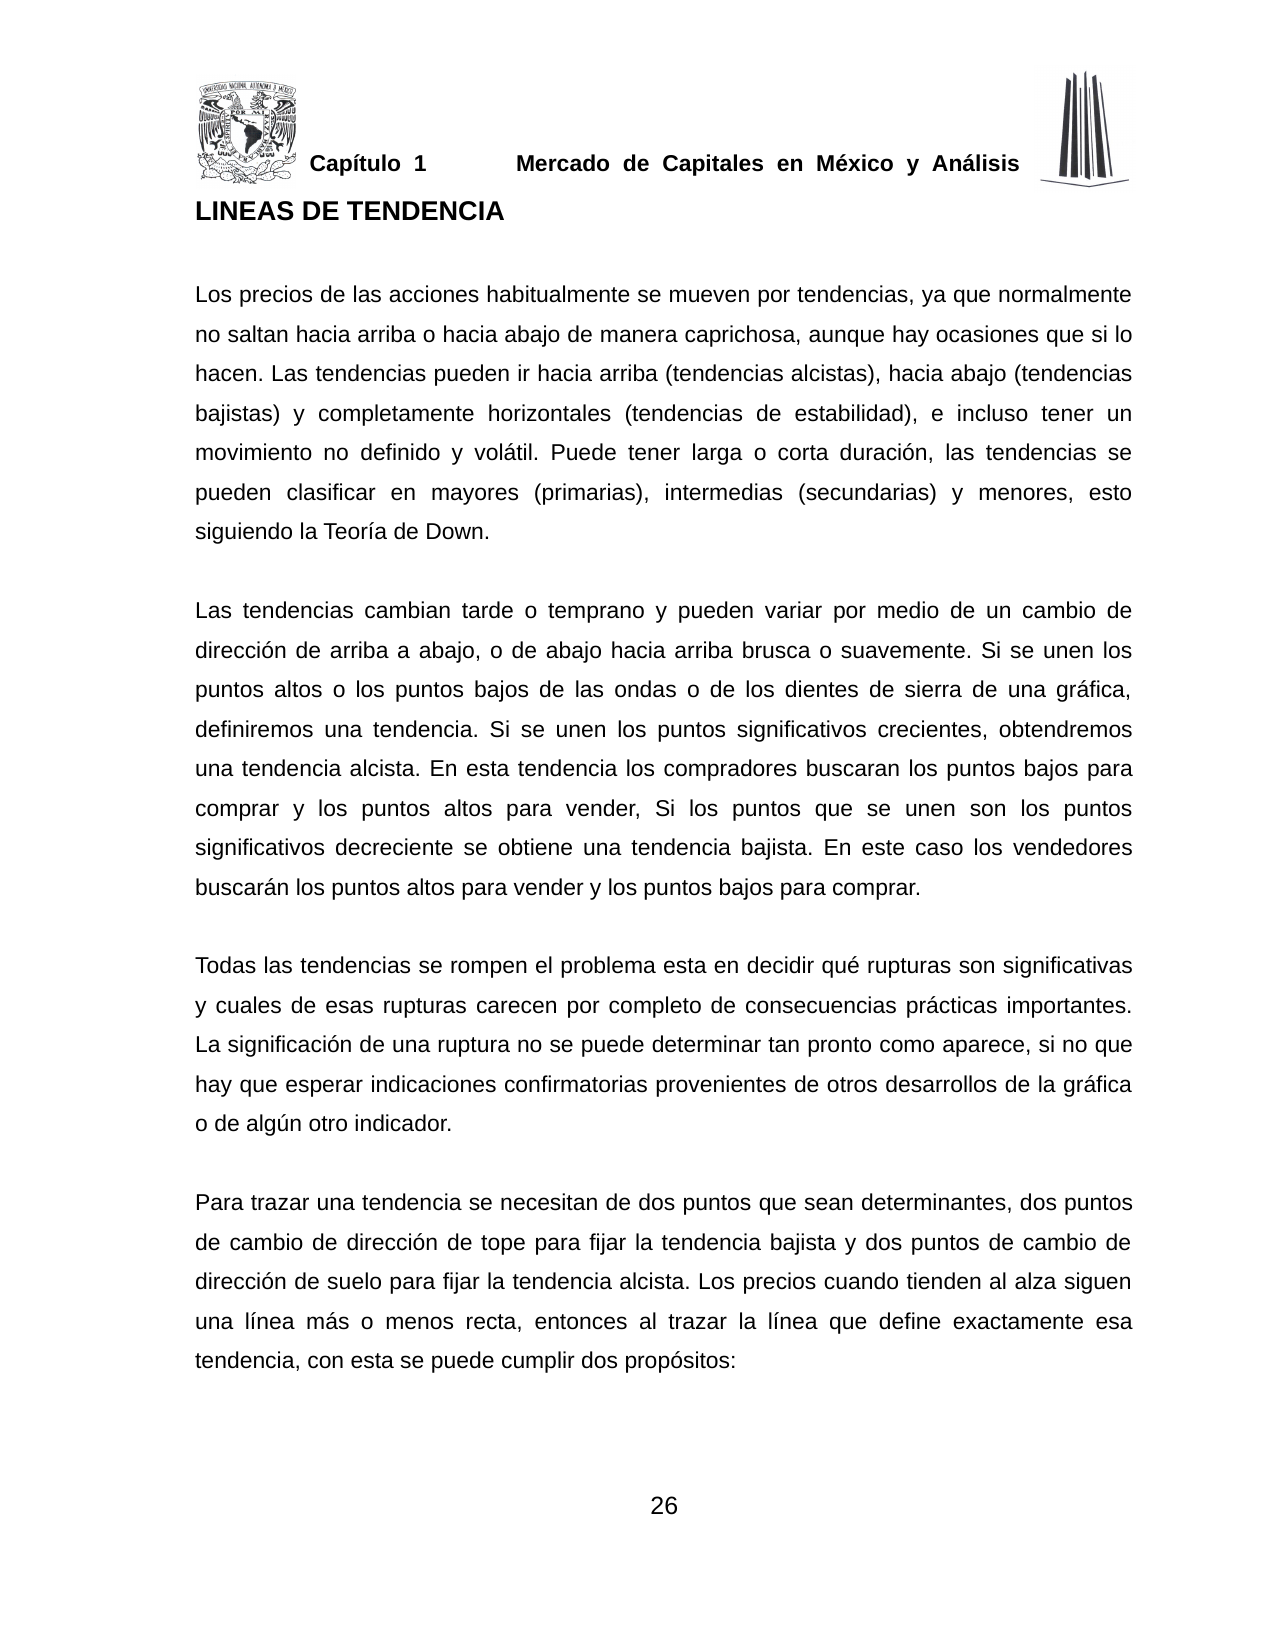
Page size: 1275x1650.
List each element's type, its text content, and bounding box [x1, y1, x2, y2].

text Las tendencias cambian tarde o temprano y pueden variar por medio de un cambio de dirección de arriba a abajo, o de abajo hacia arriba brusca o suavemente. Si se unen los puntos altos o los puntos bajos de las ondas o de los dientes de sierra de una gráfica, definiremos una tendencia. Si se unen los puntos significativos crecientes, obtendremos una tendencia alcista. En esta tendencia los compradores buscaran los puntos bajos para comprar y los puntos altos para vender, Si los puntos que se unen son los puntos significativos decreciente se obtiene una tendencia bajista. En este caso los vendedores buscarán los puntos altos para vender y los puntos bajos para comprar. [195, 597, 1133, 900]
text LINEAS DE TENDENCIA [195, 195, 1133, 226]
text Para trazar una tendencia se necesitan de dos puntos que sean determinantes, dos puntos de cambio de dirección de tope para fijar la tendencia bajista y dos puntos de cambio de dirección de suelo para fijar la tendencia alcista. Los precios cuando tienden al alza siguen una línea más o menos recta, entonces al trazar la línea que define exactamente esa tendencia, con esta se puede cumplir dos propósitos: [195, 1189, 1133, 1373]
picture [1034, 65, 1136, 193]
text Los precios de las acciones habitualmente se mueven por tendencias, ya que normalmente no saltan hacia arriba o hacia abajo de manera caprichosa, aunque hay ocasiones que si lo hacen. Las tendencias pueden ir hacia arriba (tendencias alcistas), hacia abajo (tendencias bajistas) y completamente horizontales (tendencias de estabilidad), e incluso tener un movimiento no definido y volátil. Puede tener larga o corta duración, las tendencias se pueden clasificar en mayores (primarias), intermedias (secundarias) y menores, esto siguiendo la Teoría de Down. [195, 281, 1133, 544]
text Todas las tendencias se rompen el problema esta en decidir qué rupturas son significativas y cuales de esas rupturas carecen por completo de consecuencias prácticas importantes. La significación de una ruptura no se puede determinar tan pronto como aparece, si no que hay que esperar indicaciones confirmatorias provenientes de otros desarrollos de la gráfica o de algún otro indicador. [195, 952, 1133, 1137]
